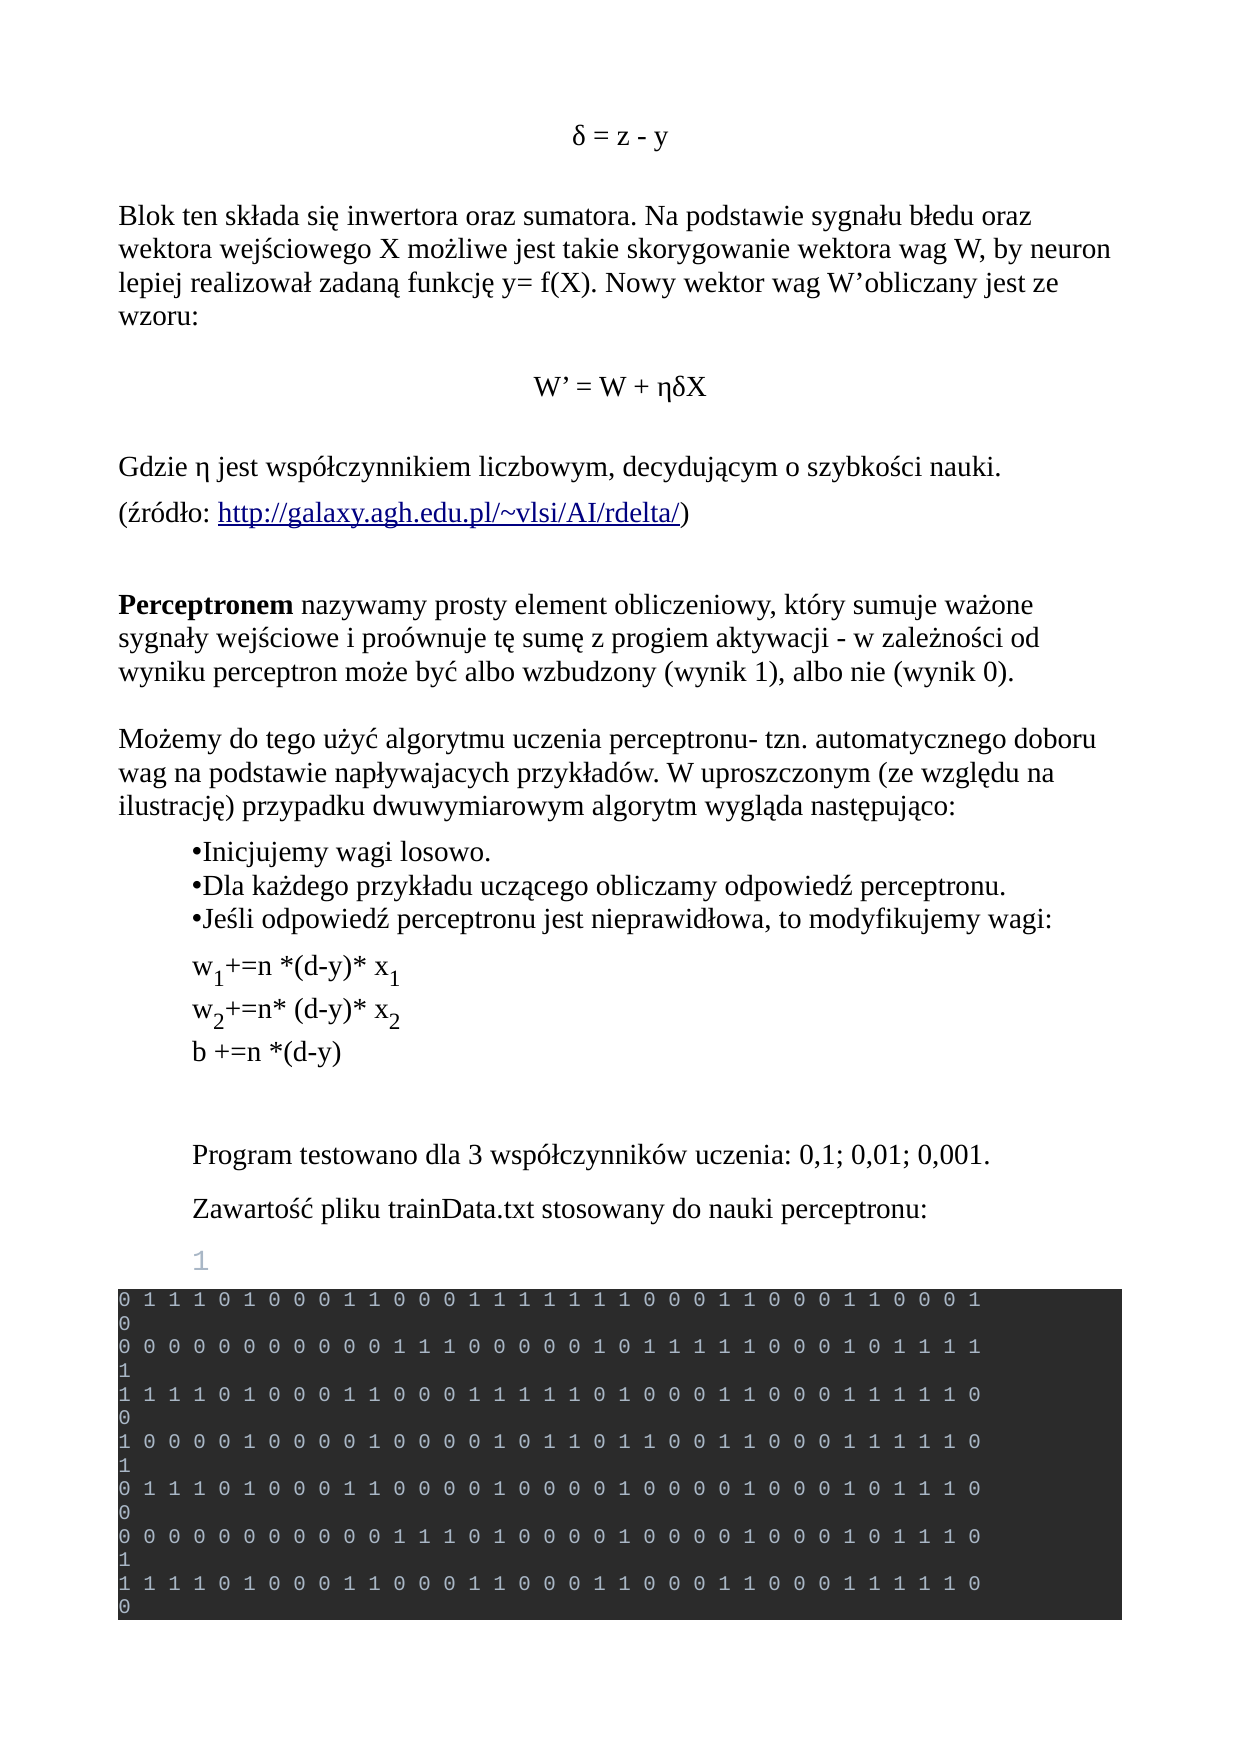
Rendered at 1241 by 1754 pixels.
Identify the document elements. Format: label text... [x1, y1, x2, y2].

text 1 [118, 1455, 1122, 1478]
list Jeśli odpowiedź perceptronu jest nieprawidłowa, to modyfikujemy wagi: [118, 902, 1122, 935]
text 1 0 0 0 0 1 0 0 0 0 1 0 0 0 0 1 0 1 1 0 1 1 0 0 1 1 0 0 0 1 1 1 1 1 0 [118, 1431, 1122, 1455]
text 1 1 1 1 0 1 0 0 0 1 1 0 0 0 1 1 1 1 1 0 1 0 0 0 1 1 0 0 0 1 1 1 1 1 0 [118, 1384, 1122, 1407]
text Gdzie η jest współczynnikiem liczbowym, decydującym o szybkości nauki. [118, 415, 1122, 482]
text 0 1 1 1 0 1 0 0 0 1 1 0 0 0 1 1 1 1 1 1 1 0 0 0 1 1 0 0 0 1 1 0 0 0 1 [118, 1289, 1122, 1313]
subtitle δ = z - y [118, 118, 1122, 152]
text 0 0 0 0 0 0 0 0 0 0 0 1 1 1 0 1 0 0 0 0 1 0 0 0 0 1 0 0 0 1 0 1 1 1 0 [118, 1526, 1122, 1549]
text (źródło: http://galaxy.agh.edu.pl/~vlsi/AI/rdelta/) [118, 495, 1122, 528]
text 0 [118, 1407, 1122, 1431]
list w1+=n *(d-y)* x1 w2+=n* (d-y)* x2 b +=n *(d-y) [118, 948, 1122, 1068]
text 0 1 1 1 0 1 0 0 0 1 1 0 0 0 0 1 0 0 0 0 1 0 0 0 0 1 0 0 0 1 0 1 1 1 0 [118, 1478, 1122, 1502]
subtitle W’ = W + ηδX [118, 369, 1122, 403]
list Inicjujemy wagi losowo. [118, 834, 1122, 868]
text 0 [118, 1597, 1122, 1620]
text 0 0 0 0 0 0 0 0 0 0 0 1 1 1 0 0 0 0 0 1 0 1 1 1 1 1 0 0 0 1 0 1 1 1 1 [118, 1336, 1122, 1360]
text Program testowano dla 3 współczynników uczenia: 0,1; 0,01; 0,001. [192, 1137, 1122, 1171]
text 0 [118, 1502, 1122, 1526]
text Perceptronem nazywamy prosty element obliczeniowy, który sumuje ważone sygnały wejściowe i proównuje tę sumę z progiem aktywacji - w zależności od wyniku perceptron może być albo wzbudzony (wynik 1), albo nie (wynik 0). [118, 587, 1122, 688]
text 1 1 1 1 0 1 0 0 0 1 1 0 0 0 1 1 0 0 0 1 1 0 0 0 1 1 0 0 0 1 1 1 1 1 0 [118, 1573, 1122, 1597]
list Dla każdego przykładu uczącego obliczamy odpowiedź perceptronu. [118, 868, 1122, 902]
text 1 [192, 1246, 1122, 1279]
text 1 [118, 1360, 1122, 1384]
text 1 [118, 1549, 1122, 1573]
text Możemy do tego użyć algorytmu uczenia perceptronu- tzn. automatycznego doboru wag na podstawie napływajacych przykładów. W uproszczonym (ze względu na ilustrację) przypadku dwuwymiarowym algorytm wygląda następująco: [118, 721, 1122, 822]
text 0 [118, 1313, 1122, 1336]
text Zawartość pliku trainData.txt stosowany do nauki perceptronu: [192, 1191, 1122, 1225]
text Blok ten składa się inwertora oraz sumatora. Na podstawie sygnału błedu oraz wektora wejściowego X możliwe jest takie skorygowanie wektora wag W, by neuron lepiej realizował zadaną funkcję y= f(X). Nowy wektor wag W’obliczany jest ze wzoru: [118, 164, 1122, 332]
